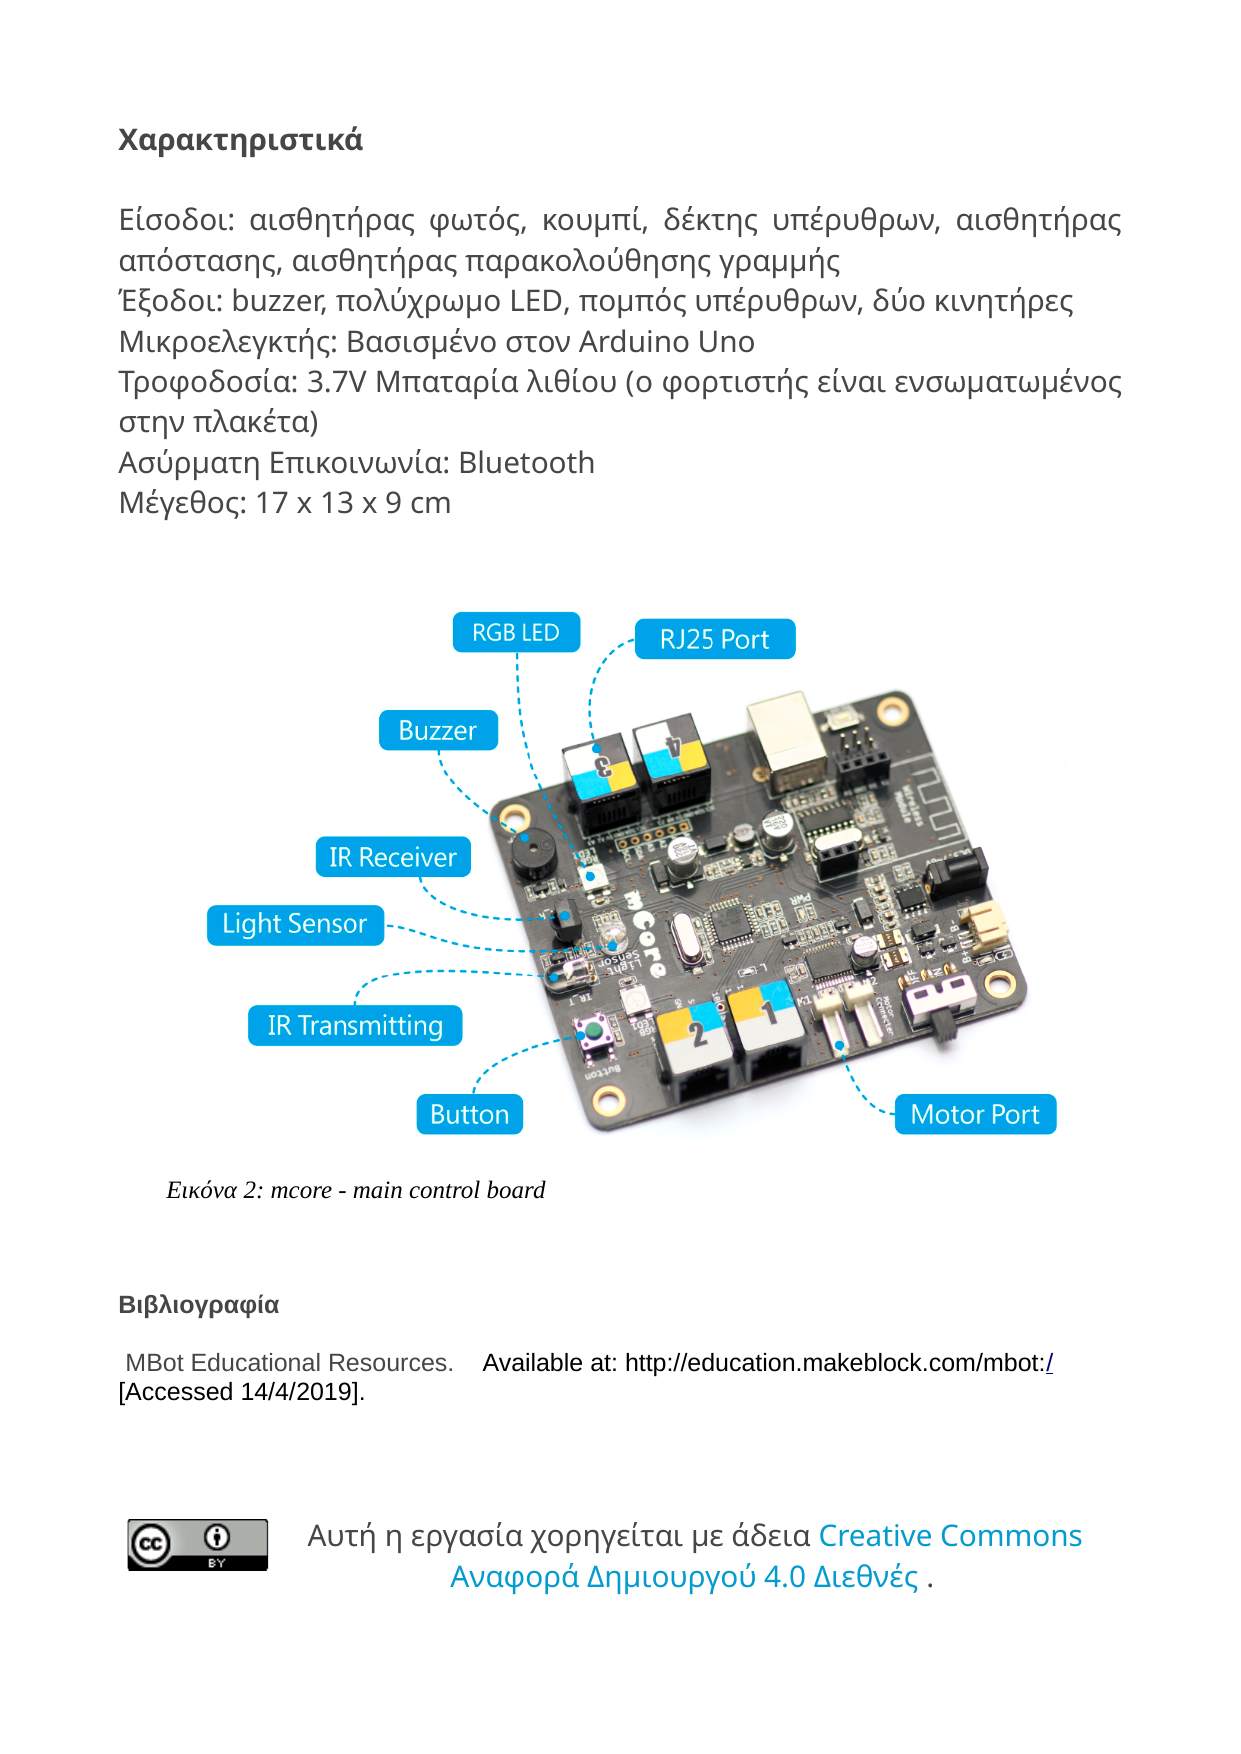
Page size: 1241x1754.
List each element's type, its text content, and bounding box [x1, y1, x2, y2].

picture [166, 575, 1075, 1176]
text Έξοδοι: buzzer, πολύχρωμο LED, πομπός υπέρυθρων, δύο κινητήρες [118, 280, 1122, 320]
text Αυτή η εργασία χορηγείται με άδεια Creative Commons Αναφορά Δημιουργού 4.0 Διεθνές . [118, 1515, 1122, 1596]
picture [127, 1519, 269, 1571]
text Χαρακτηριστικά [118, 118, 1122, 158]
text Ασύρματη Επικοινωνία: Bluetooth [118, 441, 1122, 482]
text Τροφοδοσία: 3.7V Μπαταρία λιθίου (o φορτιστής είναι ενσωματωμένος στην πλακέτα) [118, 361, 1122, 441]
text Μικροελεγκτής: Βασισμένο στον Arduino Uno [118, 320, 1122, 361]
text MBot Educational Resources. Available at: http://education.makeblock.com/mbot:/ [Accessed 14/4/2019]. [118, 1348, 1122, 1405]
text Μέγεθος: 17 x 13 x 9 cm [118, 482, 1122, 522]
text Βιβλιογραφία [118, 1290, 1122, 1319]
text Είσοδοι: αισθητήρας φωτός, κουμπί, δέκτης υπέρυθρων, αισθητήρας απόστασης, αισθητήρας παρακολούθησης γραμμής [118, 199, 1122, 280]
text Εικόνα 2: mcore - main control board [166, 1176, 1074, 1204]
